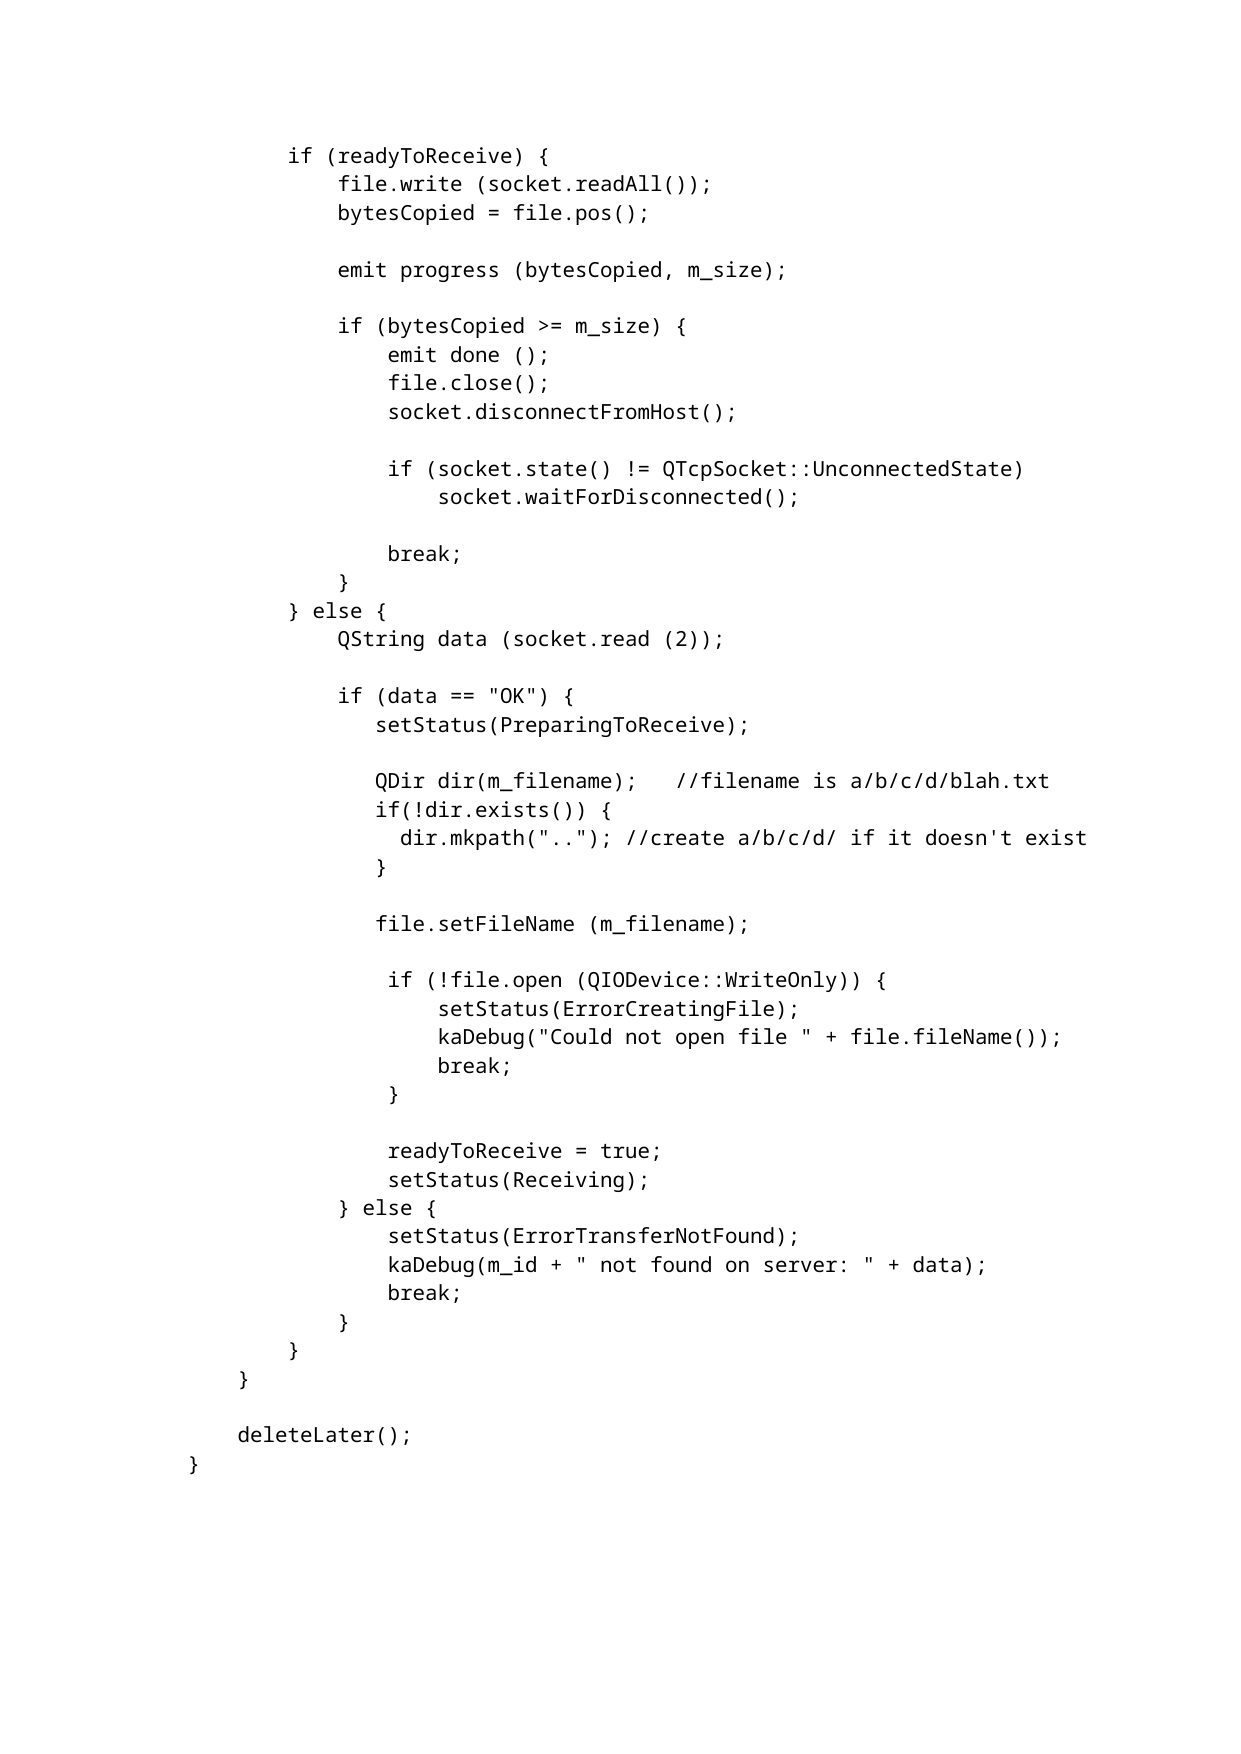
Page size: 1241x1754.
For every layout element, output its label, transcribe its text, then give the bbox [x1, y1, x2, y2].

text if(!dir.exists()) { [187, 795, 1091, 823]
text if (bytesCopied >= m_size) { [187, 312, 1091, 340]
text kaDebug(m_id + " not found on server: " + data); [187, 1250, 1091, 1278]
text bytesCopied = file.pos(); [187, 198, 1091, 226]
text setStatus(ErrorCreatingFile); [187, 994, 1091, 1022]
text file.setFileName (m_filename); [187, 909, 1091, 937]
text socket.disconnectFromHost(); [187, 397, 1091, 425]
text kaDebug("Could not open file " + file.fileName()); [187, 1022, 1091, 1051]
text if (!file.open (QIODevice::WriteOnly)) { [187, 966, 1091, 994]
text readyToReceive = true; [187, 1136, 1091, 1165]
text deleteLater(); [187, 1421, 1091, 1449]
text } else { [187, 1193, 1091, 1222]
text QDir dir(m_filename); //filename is a/b/c/d/blah.txt [187, 767, 1091, 795]
text file.write (socket.readAll()); [187, 169, 1091, 198]
text } [187, 1307, 1091, 1335]
text } [187, 1335, 1091, 1364]
text if (socket.state() != QTcpSocket::UnconnectedState) [187, 454, 1091, 482]
text } [187, 567, 1091, 596]
text if (data == "OK") { [187, 681, 1091, 710]
text emit progress (bytesCopied, m_size); [187, 255, 1091, 283]
text } [187, 852, 1091, 880]
text setStatus(ErrorTransferNotFound); [187, 1222, 1091, 1250]
text dir.mkpath(".."); //create a/b/c/d/ if it doesn't exist [187, 823, 1091, 852]
text } else { [187, 596, 1091, 624]
text break; [187, 539, 1091, 567]
text break; [187, 1051, 1091, 1079]
text emit done (); [187, 340, 1091, 368]
text socket.waitForDisconnected(); [187, 482, 1091, 511]
text setStatus(Receiving); [187, 1165, 1091, 1193]
text } [187, 1449, 1091, 1477]
text setStatus(PreparingToReceive); [187, 710, 1091, 738]
text if (readyToReceive) { [187, 141, 1091, 169]
text file.close(); [187, 368, 1091, 397]
text } [187, 1079, 1091, 1108]
text QString data (socket.read (2)); [187, 624, 1091, 653]
text } [187, 1364, 1091, 1392]
text break; [187, 1278, 1091, 1307]
